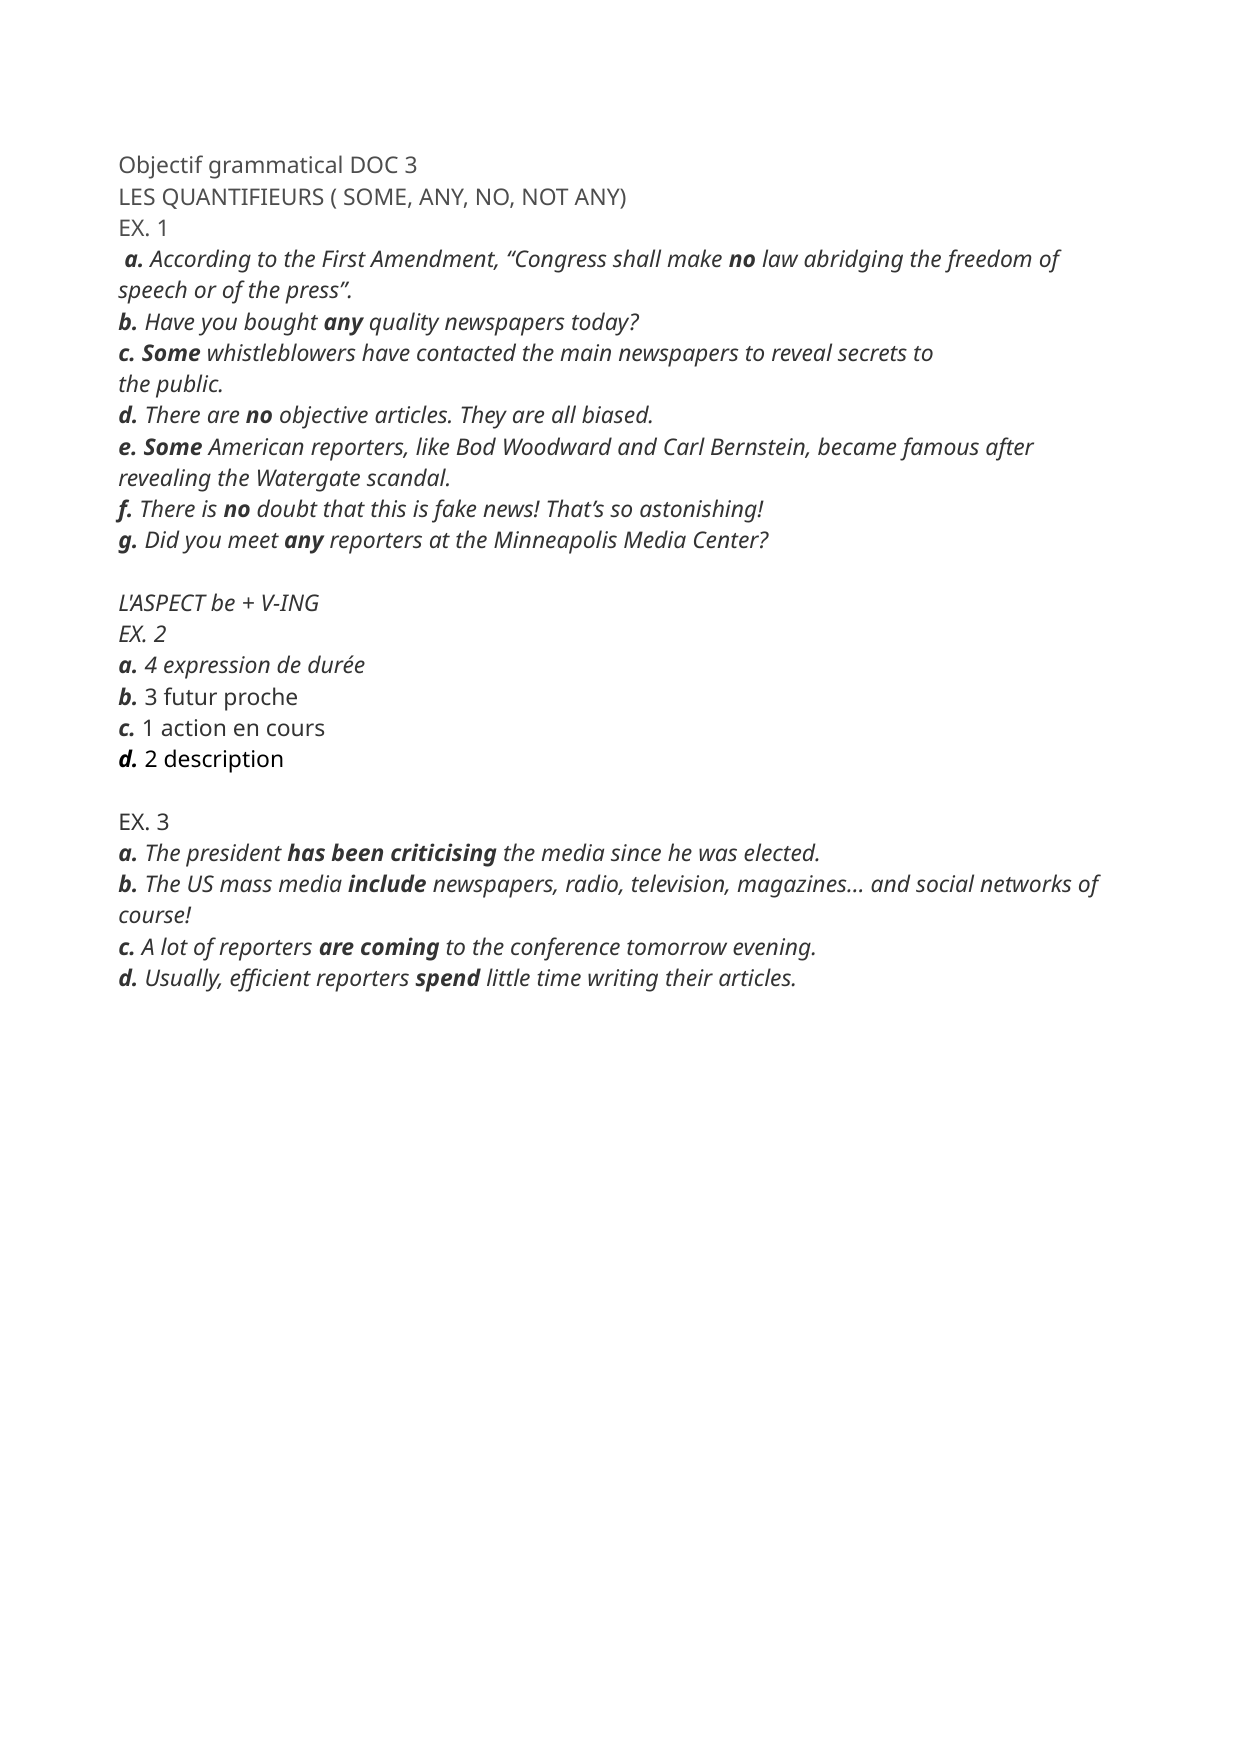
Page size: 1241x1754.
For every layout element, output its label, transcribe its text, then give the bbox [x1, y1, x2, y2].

text c. A lot of reporters are coming to the conference tomorrow evening. [118, 931, 1122, 962]
text g. Did you meet any reporters at the Minneapolis Media Center? [118, 524, 1122, 556]
text d. There are no objective articles. They are all biased. [118, 399, 1122, 431]
text a. According to the First Amendment, “Congress shall make no law abridging the freedom of speech or of the press”. [118, 243, 1122, 306]
text EX. 1 [118, 212, 1122, 243]
text e. Some American reporters, like Bod Woodward and Carl Bernstein, became famous after revealing the Watergate scandal. [118, 431, 1122, 493]
text Objectif grammatical DOC 3 [118, 149, 1122, 181]
text d. 2 description [118, 743, 1122, 774]
text LES QUANTIFIEURS ( SOME, ANY, NO, NOT ANY) [118, 181, 1122, 212]
text b. 3 futur proche [118, 681, 1122, 712]
text the public. [118, 368, 1122, 399]
text oOL [118, 118, 1122, 149]
text c. 1 action en cours [118, 712, 1122, 743]
text f. There is no doubt that this is fake news! That’s so astonishing! [118, 493, 1122, 524]
text L'ASPECT be + V-ING [118, 587, 1122, 618]
text d. Usually, efficient reporters spend little time writing their articles. [118, 962, 1122, 993]
text a. The president has been criticising the media since he was elected. [118, 837, 1122, 868]
text a. 4 expression de durée [118, 649, 1122, 681]
text c. Some whistleblowers have contacted the main newspapers to reveal secrets to [118, 337, 1122, 368]
text b. The US mass media include newspapers, radio, television, magazines… and social networks of course! [118, 868, 1122, 931]
text EX. 3 [118, 806, 1122, 837]
text b. Have you bought any quality newspapers today? [118, 306, 1122, 337]
text EX. 2 [118, 618, 1122, 649]
